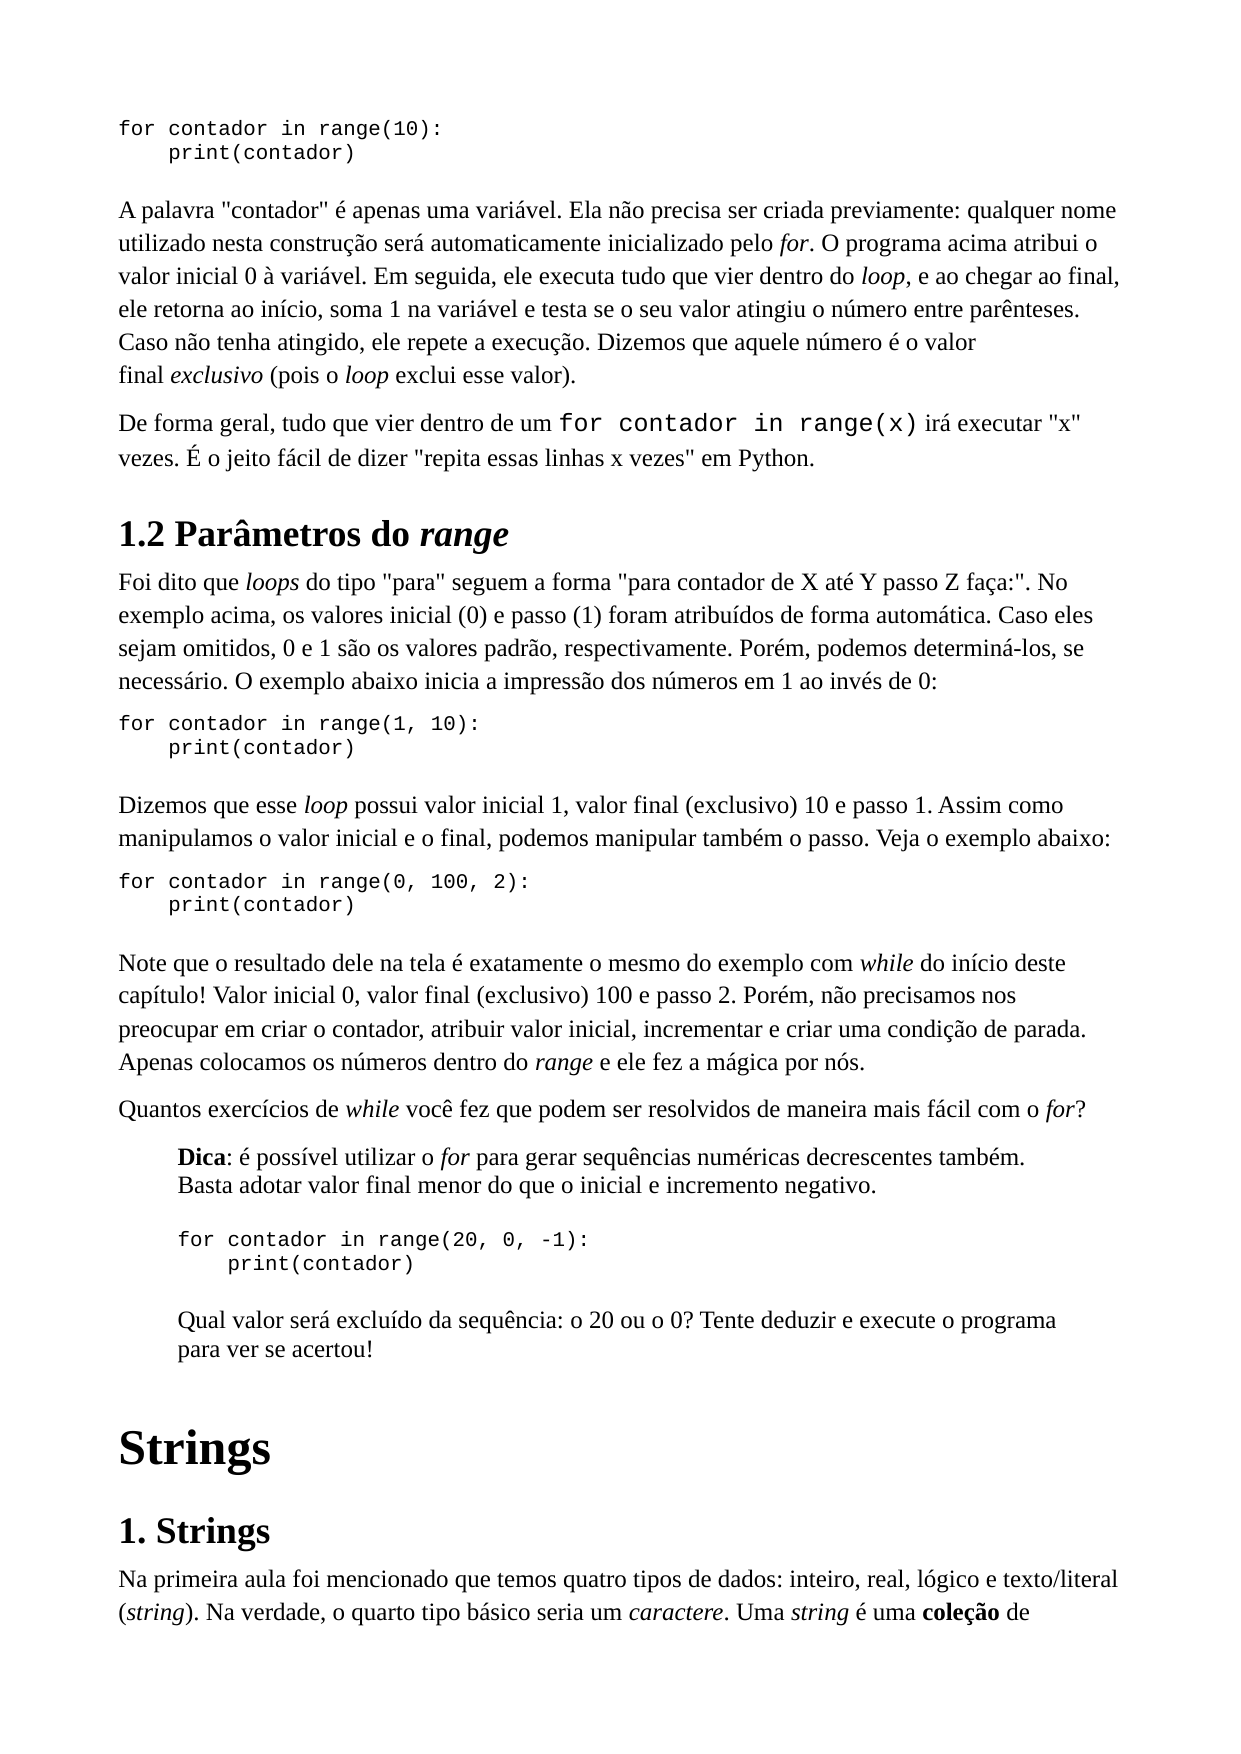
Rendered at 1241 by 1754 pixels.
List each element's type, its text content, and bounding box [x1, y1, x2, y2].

text print(contador) [118, 737, 1122, 761]
text Dica: é possível utilizar o for para gerar sequências numéricas decrescentes também. Basta adotar valor final menor do que o inicial e incremento negativo. [177, 1142, 1063, 1199]
subtitle 1.2 Parâmetros do range [118, 511, 1122, 554]
text Na primeira aula foi mencionado que temos quatro tipos de dados: inteiro, real, lógico e texto/literal (string). Na verdade, o quarto tipo básico seria um caractere. Uma string é uma coleção de [118, 1564, 1122, 1626]
text Qual valor será excluído da sequência: o 20 ou o 0? Tente deduzir e execute o programa para ver se acertou! [177, 1306, 1063, 1363]
text print(contador) [118, 142, 1122, 165]
text for contador in range(20, 0, -1): [177, 1229, 1063, 1252]
text Dizemos que esse loop possui valor inicial 1, valor final (exclusivo) 10 e passo 1. Assim como manipulamos o valor inicial e o final, podemos manipular também o passo. Veja o exemplo abaixo: [118, 790, 1122, 852]
subtitle Strings [118, 1418, 1122, 1475]
text A palavra "contador" é apenas uma variável. Ela não precisa ser criada previamente: qualquer nome utilizado nesta construção será automaticamente inicializado pelo for. O programa acima atribui o valor inicial 0 à variável. Em seguida, ele executa tudo que vier dentro do loop, e ao chegar ao final, ele retorna ao início, soma 1 na variável e testa se o seu valor atingiu o número entre parênteses. Caso não tenha atingido, ele repete a execução. Dizemos que aquele número é o valor final exclusivo (pois o loop exclui esse valor). [118, 195, 1122, 389]
text print(contador) [177, 1252, 1063, 1276]
text De forma geral, tudo que vier dentro de um for contador in range(x) irá executar "x" vezes. É o jeito fácil de dizer "repita essas linhas x vezes" em Python. [118, 408, 1122, 471]
text Quantos exercícios de while você fez que podem ser resolvidos de maneira mais fácil com o for? [118, 1094, 1122, 1123]
text for contador in range(1, 10): [118, 713, 1122, 737]
text for contador in range(10): [118, 118, 1122, 142]
text print(contador) [118, 894, 1122, 918]
text Note que o resultado dele na tela é exatamente o mesmo do exemplo com while do início deste capítulo! Valor inicial 0, valor final (exclusivo) 100 e passo 2. Porém, não precisamos nos preocupar em criar o contador, atribuir valor inicial, incrementar e criar uma condição de parada. Apenas colocamos os números dentro do range e ele fez a mágica por nós. [118, 948, 1122, 1075]
text for contador in range(0, 100, 2): [118, 871, 1122, 894]
subtitle 1. Strings [118, 1508, 1122, 1552]
text Foi dito que loops do tipo "para" seguem a forma "para contador de X até Y passo Z faça:". No exemplo acima, os valores inicial (0) e passo (1) foram atribuídos de forma automática. Caso eles sejam omitidos, 0 e 1 são os valores padrão, respectivamente. Porém, podemos determiná-los, se necessário. O exemplo abaixo inicia a impressão dos números em 1 ao invés de 0: [118, 567, 1122, 694]
